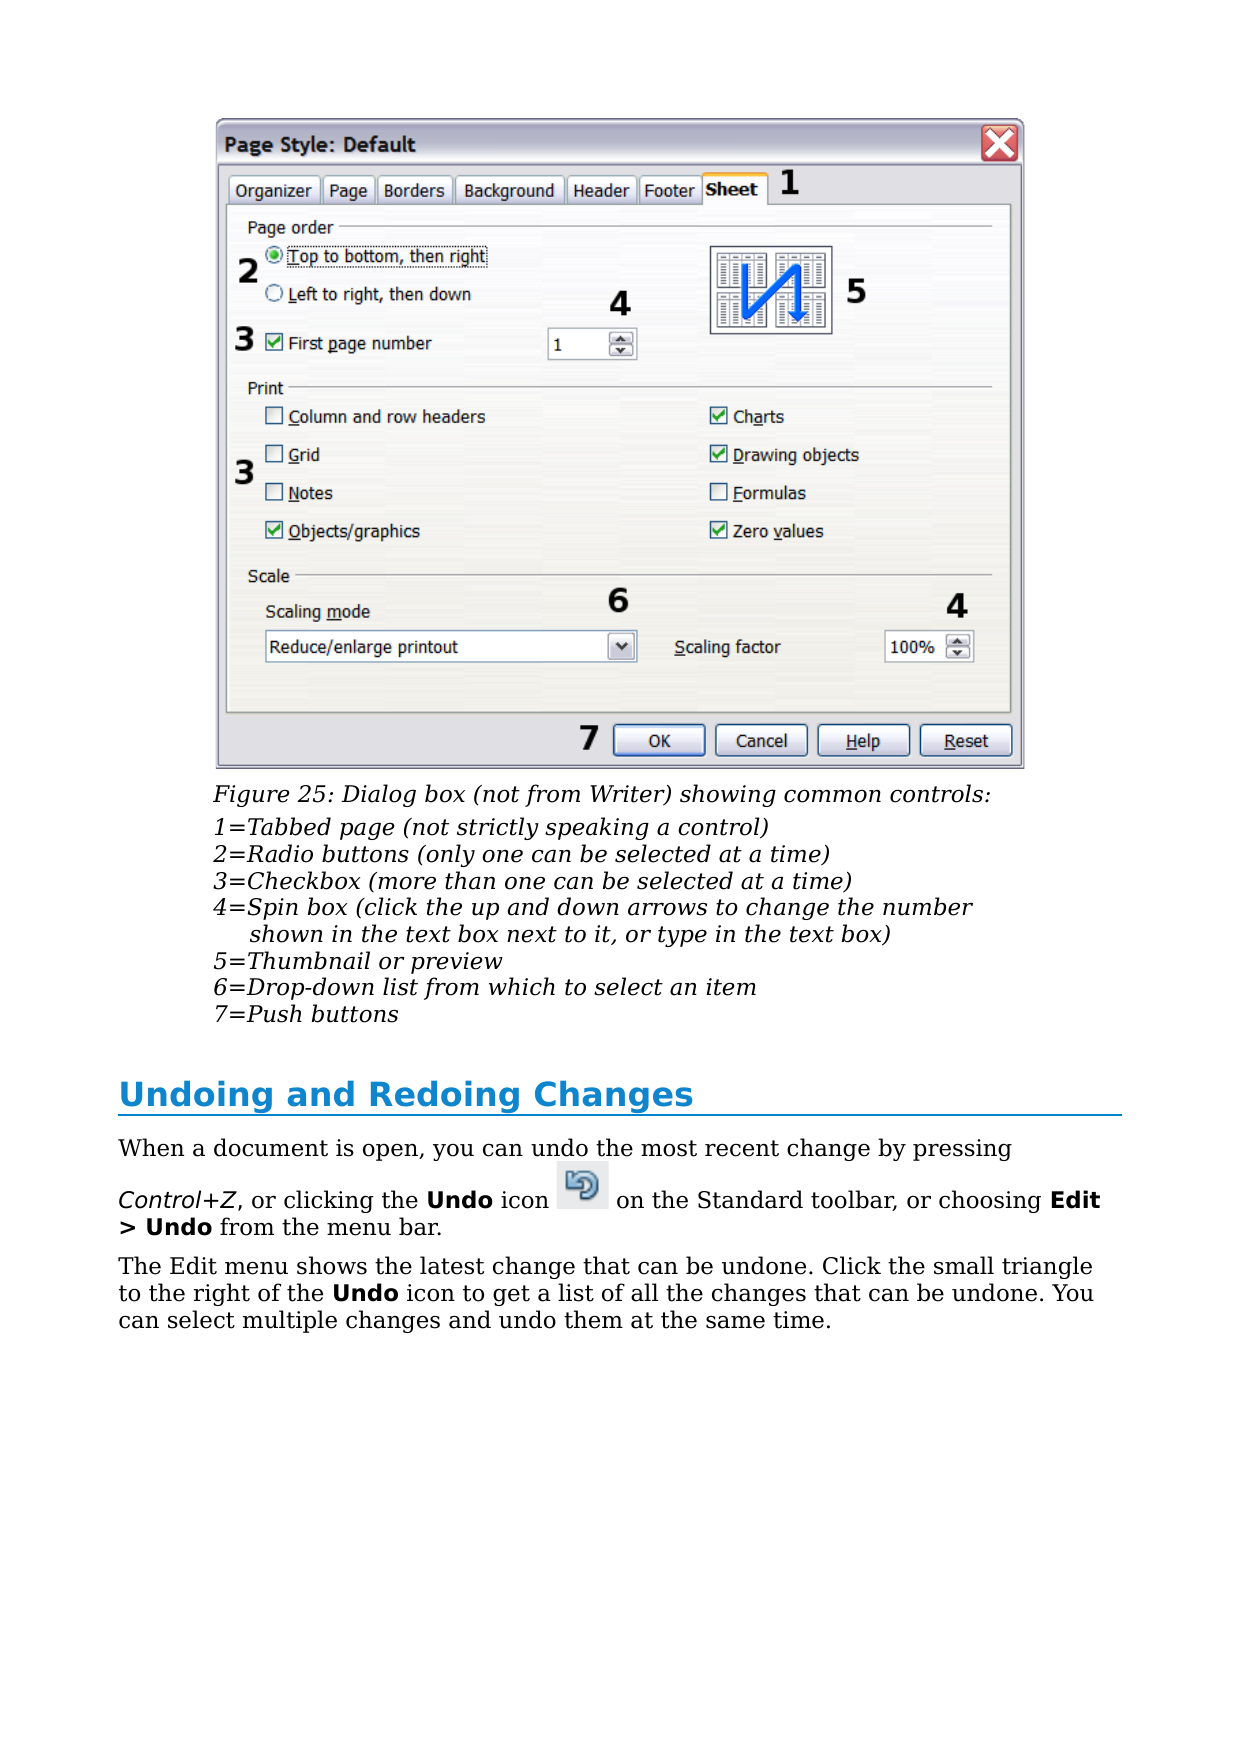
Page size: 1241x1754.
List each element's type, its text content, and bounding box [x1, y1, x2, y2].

text 1=Tabbed page (not strictly speaking a control) 2=Radio buttons (only one can be selected at a time) 3=Checkbox (more than one can be selected at a time) 4=Spin box (click the up and down arrows to change the number shown in the text box next to it, or type in the text box) 5=Thumbnail or preview 6=Drop-down list from which to select an item 7=Push buttons [213, 814, 1027, 1028]
picture [556, 1161, 609, 1209]
text The Edit menu shows the latest change that can be undone. Click the small triangle to the right of the Undo icon to get a list of all the changes that can be undone. You can select multiple changes and undo them at the same time. [118, 1253, 1122, 1333]
subtitle Undoing and Redoing Changes [118, 1075, 1122, 1114]
picture [215, 118, 1025, 769]
text When a document is open, you can undo the most recent change by pressing Control+Z, or clicking the Undo icon on the Standard toolbar, or choosing Edit > Undo from the menu bar. [118, 1135, 1122, 1241]
text Figure 25: Dialog box (not from Writer) showing common controls: [213, 781, 1027, 808]
